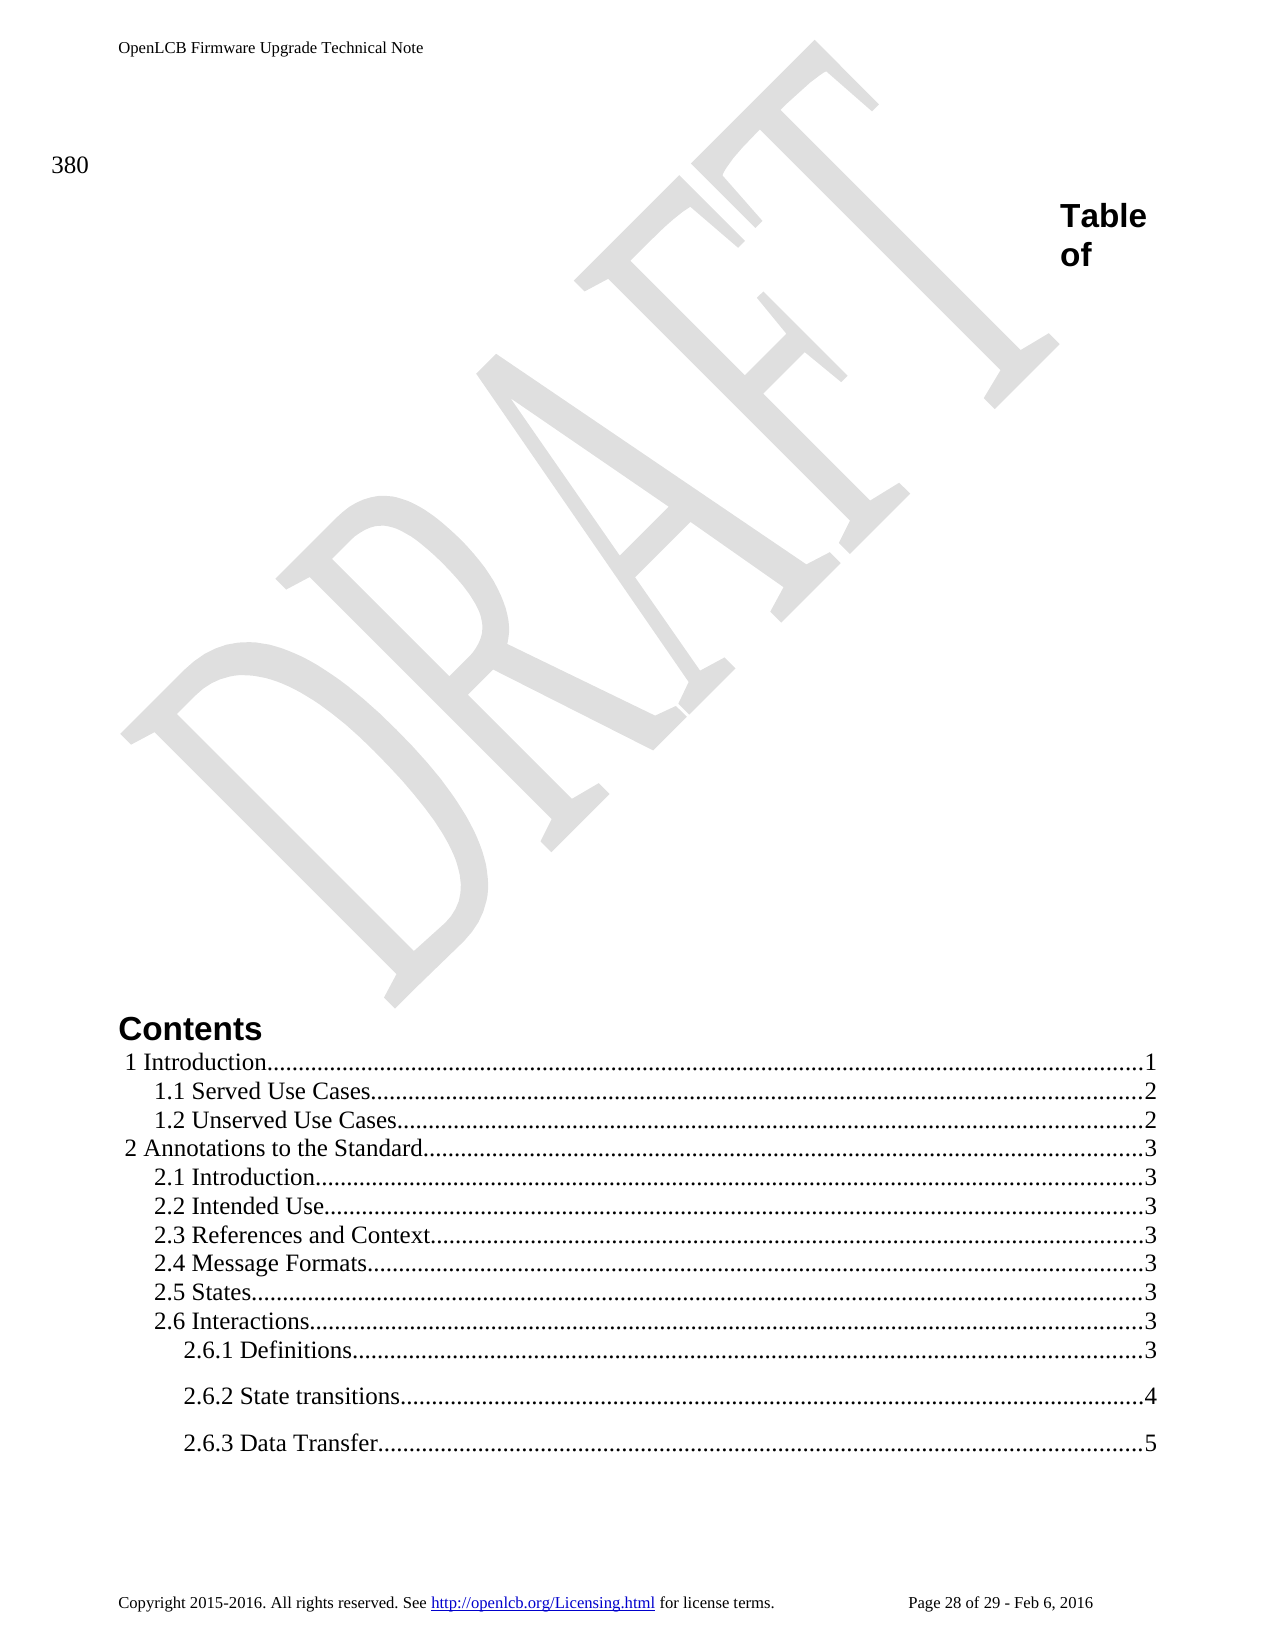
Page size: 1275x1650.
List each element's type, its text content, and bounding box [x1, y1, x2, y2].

text 2.3 References and Context 3 [148, 1220, 1157, 1248]
text 2.5 States 3 [148, 1277, 1157, 1306]
text 2.1 Introduction 3 [148, 1162, 1157, 1191]
text 2.4 Message Formats 3 [148, 1248, 1157, 1277]
text 1.2 Unserved Use Cases 2 [148, 1105, 1157, 1133]
text 2.6 Interactions 3 [148, 1306, 1157, 1335]
text 2.2 Intended Use 3 [148, 1191, 1157, 1220]
text 2.6.2 State transitions 4 [177, 1381, 1157, 1410]
text 1 Introduction 1 [118, 1047, 1157, 1076]
text 1.1 Served Use Cases 2 [148, 1076, 1157, 1105]
text 2 Annotations to the Standard 3 [118, 1133, 1157, 1162]
subtitle Table of Contents [118, 196, 1157, 1047]
text 2.6.1 Definitions 3 [177, 1335, 1157, 1363]
text 2.6.3 Data Transfer 5 [177, 1428, 1157, 1456]
